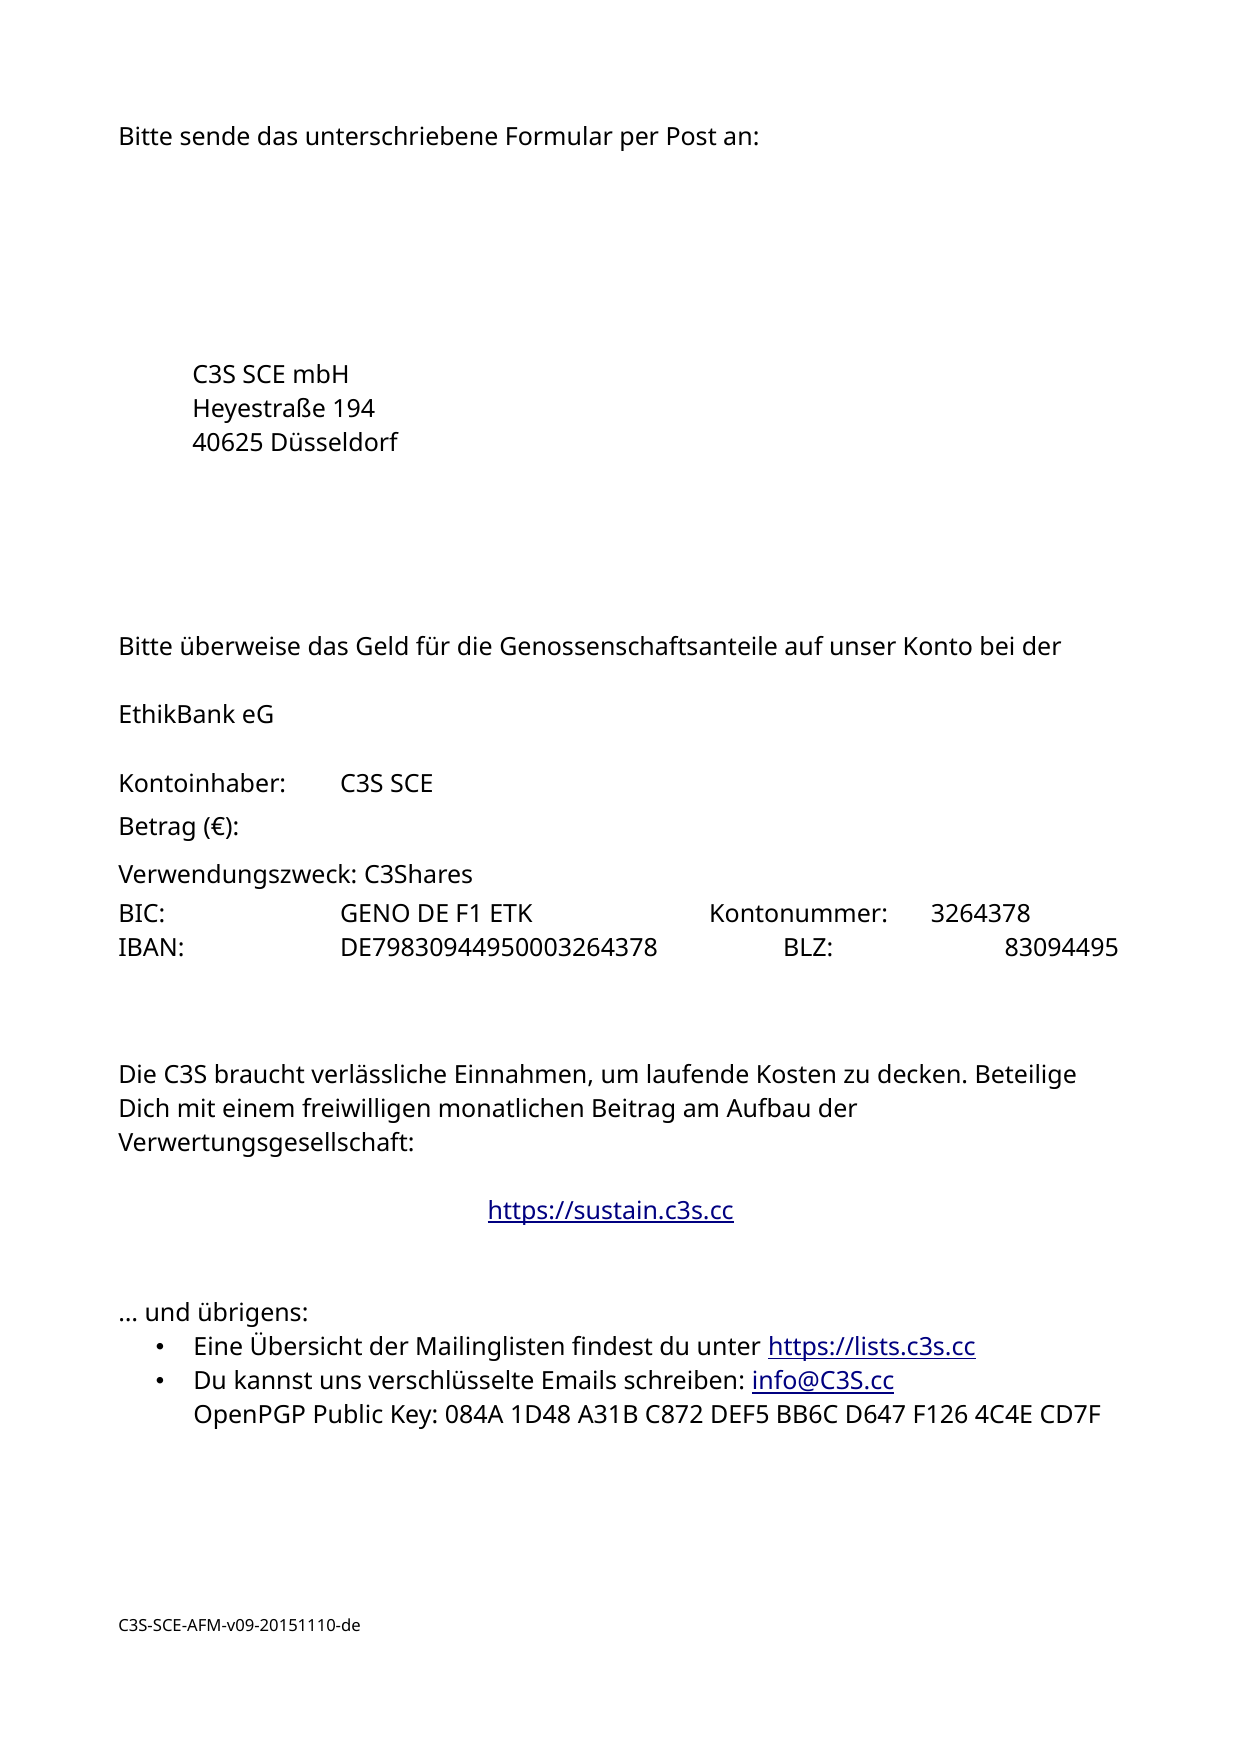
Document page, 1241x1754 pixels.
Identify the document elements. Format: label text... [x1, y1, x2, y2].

list Eine Übersicht der Mailinglisten findest du unter https://lists.c3s.cc [156, 1329, 1122, 1363]
list Du kannst uns verschlüsselte Emails schreiben: info@C3S.cc OpenPGP Public Key: 084A 1D48 A31B C872 DEF5 BB6C D647 F126 4C4E CD7F [156, 1363, 1122, 1431]
text [603, 799, 1122, 847]
text Heyestraße 194 [118, 391, 1122, 425]
text Bitte sende das unterschriebene Formular per Post an: [118, 118, 1122, 152]
text BIC: GENO DE F1 ETK Kontonummer: 3264378 [118, 895, 1122, 929]
text C3S SCE mbH [118, 357, 1122, 391]
text https://sustain.c3s.cc [118, 1193, 1122, 1227]
text [753, 847, 1122, 895]
text 40625 Düsseldorf [118, 425, 1122, 459]
text IBAN: DE79830944950003264378 BLZ: 83094495 [118, 929, 1122, 963]
text Verwendungszweck: C3Shares [118, 847, 480, 895]
text Die C3S braucht verlässliche Einnahmen, um laufende Kosten zu decken. Beteilige Dich mit einem freiwilligen monatlichen Beitrag am Aufbau der Verwertungsgesellschaft: [118, 1056, 1122, 1158]
text EthikBank eG [118, 697, 1122, 731]
text Bitte überweise das Geld für die Genossenschaftsanteile auf unser Konto bei der [118, 629, 1122, 663]
text Kontoinhaber: C3S SCE [118, 765, 1122, 799]
text … und übrigens: [118, 1295, 1122, 1329]
text Betrag (€): [118, 799, 340, 847]
